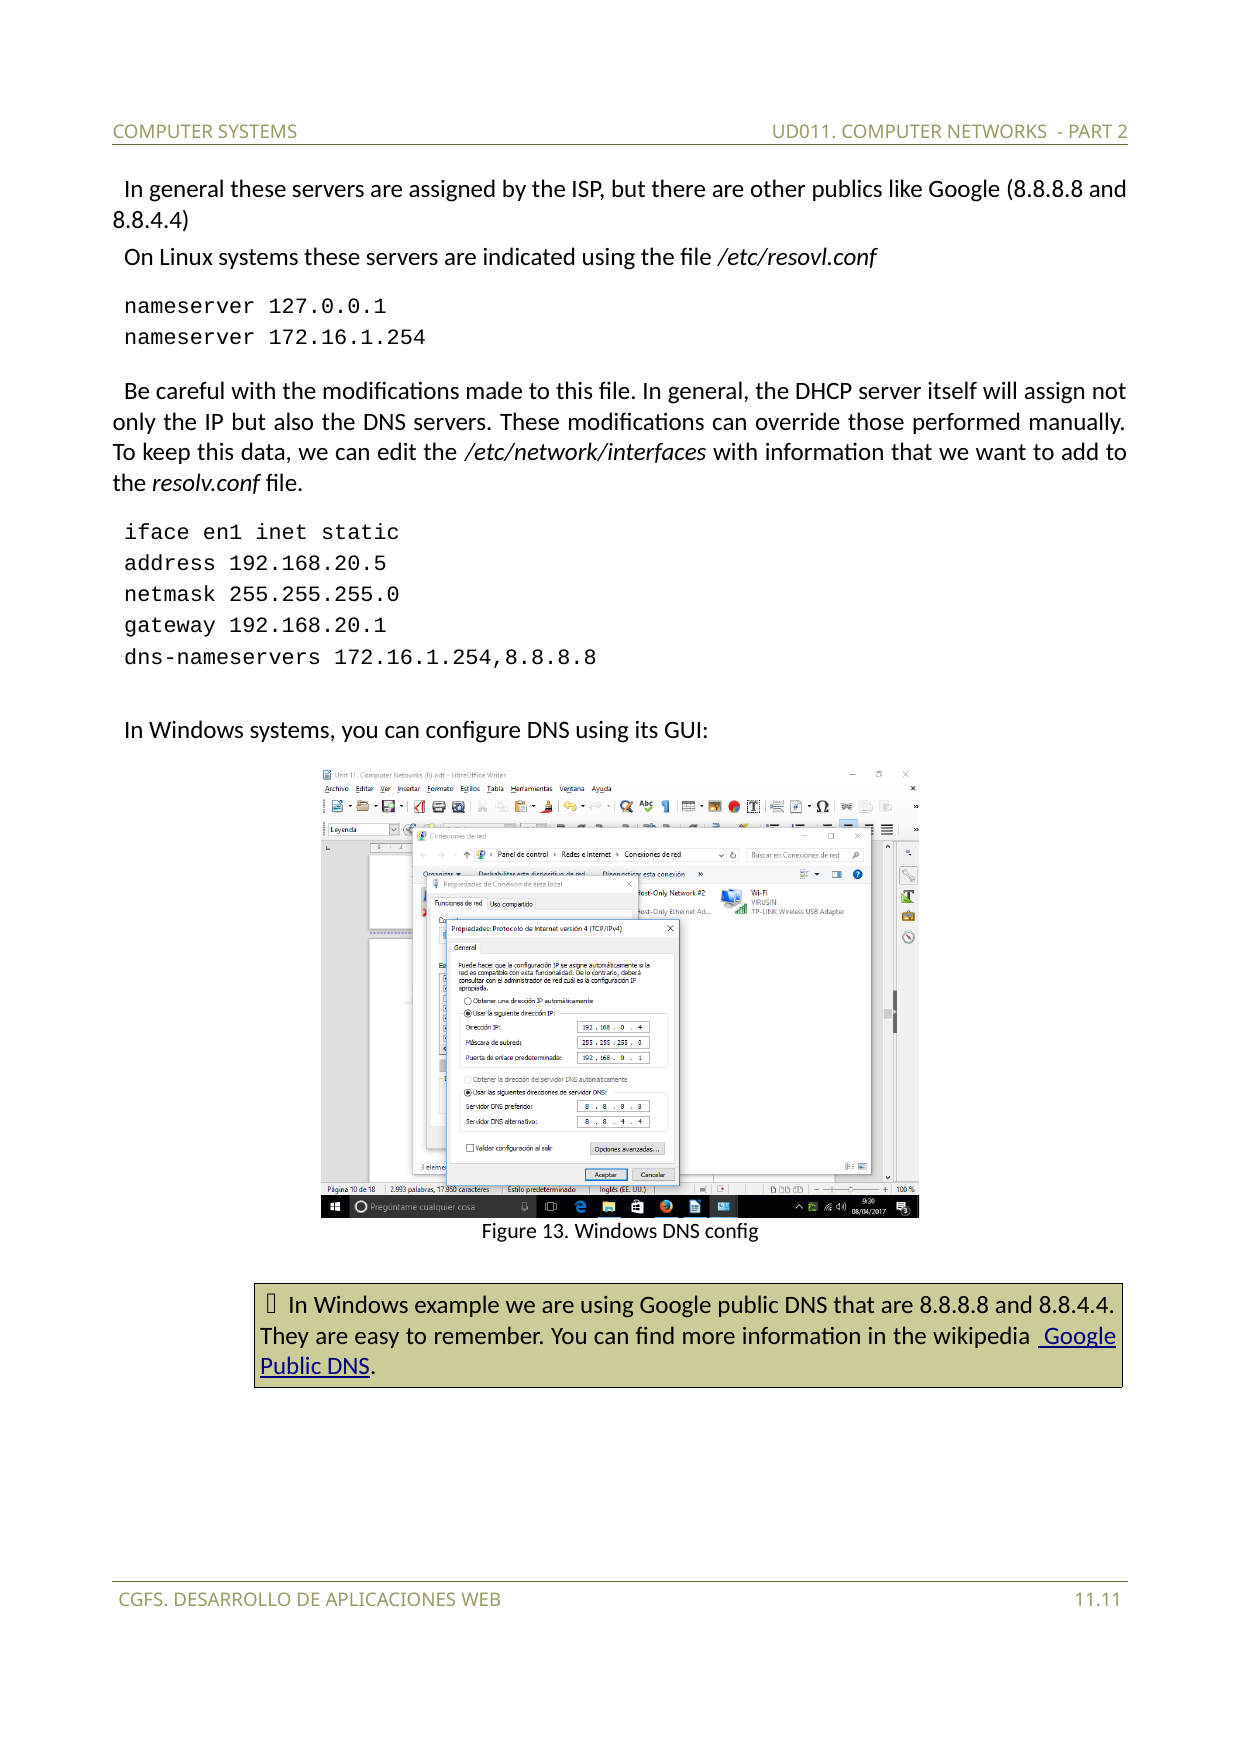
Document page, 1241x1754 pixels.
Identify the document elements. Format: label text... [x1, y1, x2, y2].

text gateway 192.168.20.1 [112, 614, 1128, 639]
text On Linux systems these servers are indicated using the file /etc/resovl.conf [112, 241, 1128, 271]
text  In Windows example we are using Google public DNS that are 8.8.8.8 and 8.8.4.4. They are easy to remember. You can find more information in the wikipedia Google Public DNS. [255, 1284, 1122, 1387]
text netmask 255.255.255.0 [112, 583, 1128, 608]
text nameserver 127.0.0.1 [112, 295, 1128, 320]
text iface en1 inet static [112, 521, 1128, 546]
text In Windows systems, you can configure DNS using its GUI: [112, 714, 1128, 744]
picture [321, 768, 920, 1218]
text Be careful with the modifications made to this file. In general, the DHCP server itself will assign not only the IP but also the DNS servers. These modifications can override those performed manually. To keep this data, we can edit the /etc/network/interfaces with information that we want to add to the resolv.conf file. [112, 375, 1128, 497]
text address 192.168.20.5 [112, 552, 1128, 577]
text dns-nameservers 172.16.1.254,8.8.8.8 [112, 646, 1128, 671]
text In general these servers are assigned by the ISP, but there are other publics like Google (8.8.8.8 and 8.8.4.4) [112, 173, 1128, 234]
text nameserver 172.16.1.254 [112, 326, 1128, 351]
text Figure 13. Windows DNS config [321, 1218, 919, 1244]
